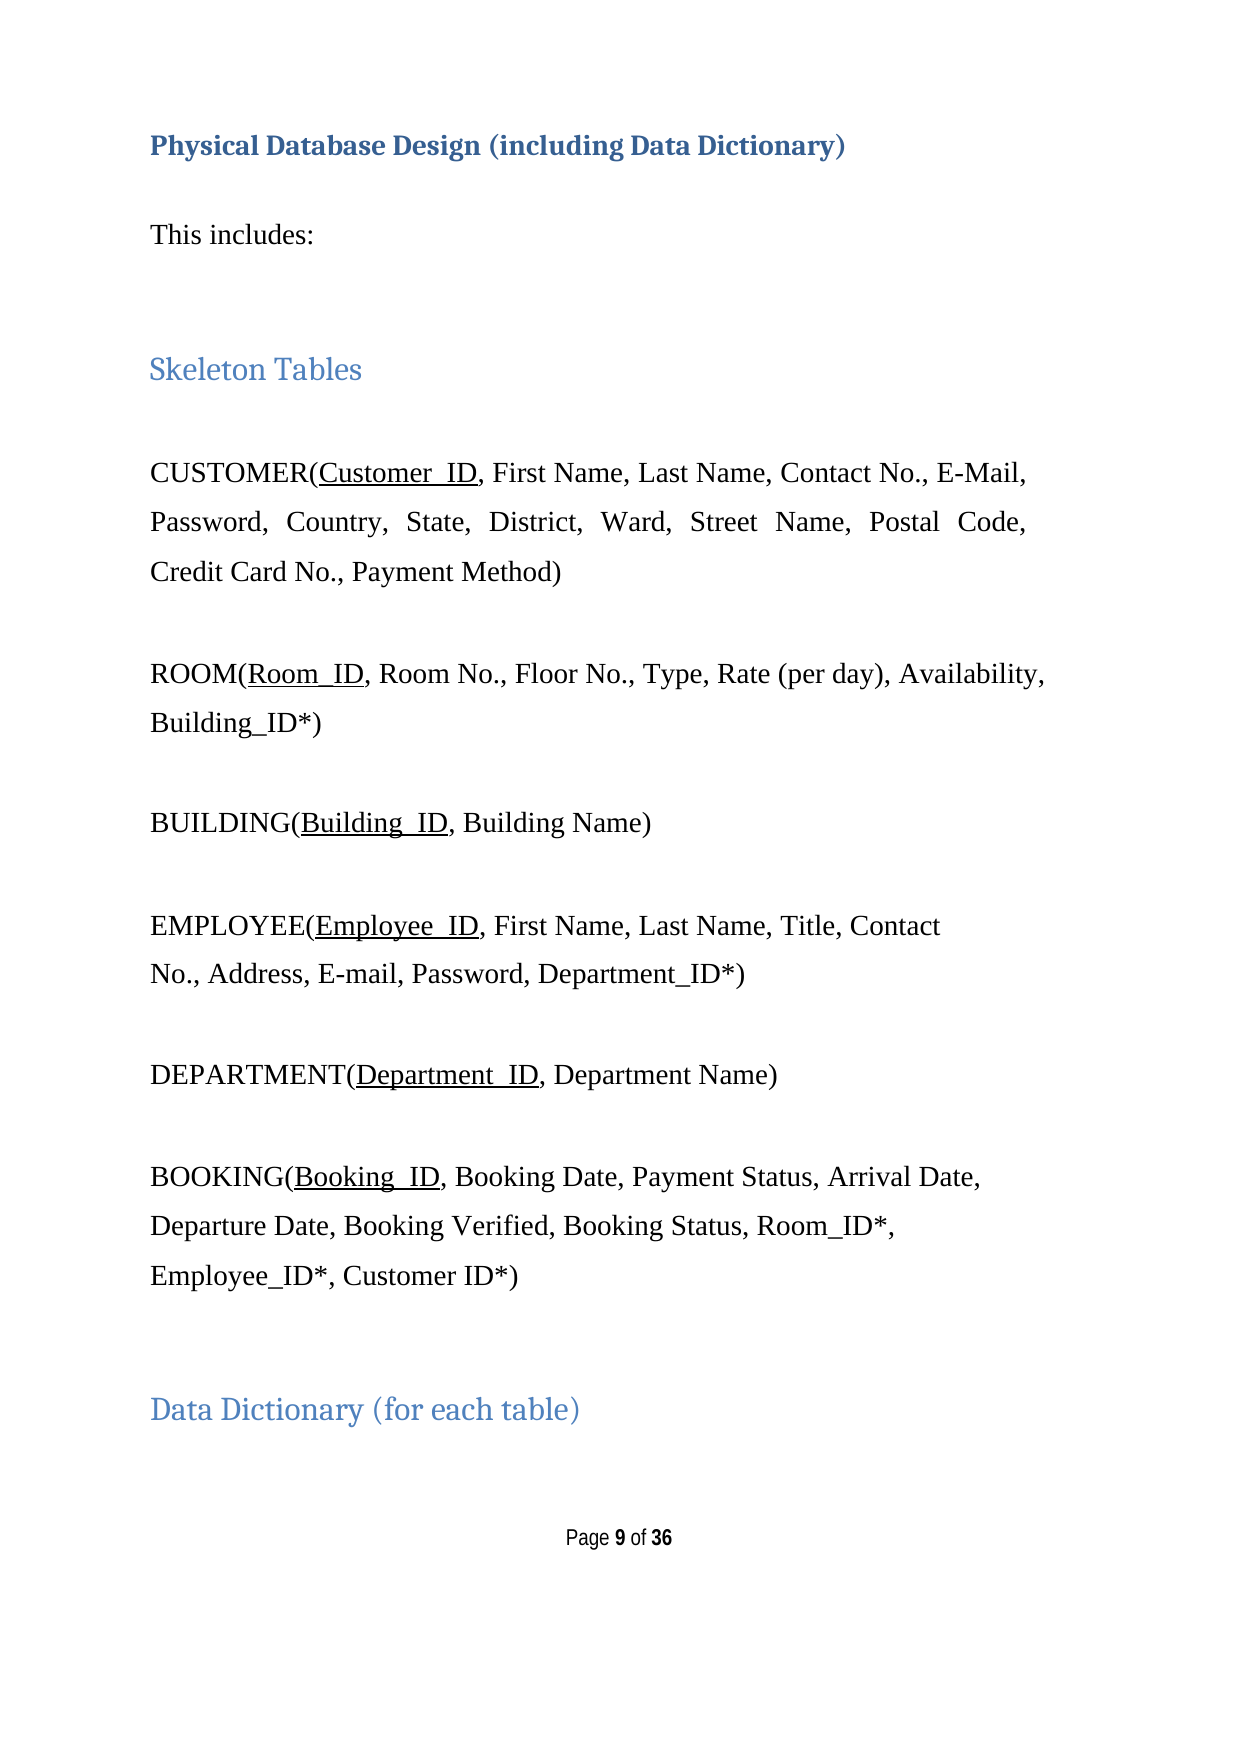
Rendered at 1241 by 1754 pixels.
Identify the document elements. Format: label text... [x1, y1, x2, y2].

text CUSTOMER(Customer_ID, First Name, Last Name, Contact No., E-Mail, Password, Country, State, District, Ward, Street Name, Postal Code, Credit Card No., Payment Method) [150, 455, 1027, 587]
text BOOKING(Booking_ID, Booking Date, Payment Status, Arrival Date, Departure Date, Booking Verified, Booking Status, Room_ID*, Employee_ID*, Customer ID*) [150, 1159, 1086, 1291]
text ROOM(Room_ID, Room No., Floor No., Type, Rate (per day), Availability, Building_ID*) [150, 657, 1046, 738]
text Skeleton Tables [150, 350, 1090, 389]
text BUILDING(Building_ID, Building Name) [150, 805, 1090, 839]
text Physical Database Design (including Data Dictionary) [150, 129, 1090, 163]
text This includes: [150, 217, 1090, 251]
text DEPARTMENT(Department_ID, Department Name) [150, 1057, 1090, 1091]
text Page 9 of 36 [150, 1524, 1088, 1550]
text EMPLOYEE(Employee_ID, First Name, Last Name, Title, Contact No., Address, E-mail, Password, Department_ID*) [150, 908, 998, 990]
text Data Dictionary (for each table) [150, 1391, 1090, 1429]
